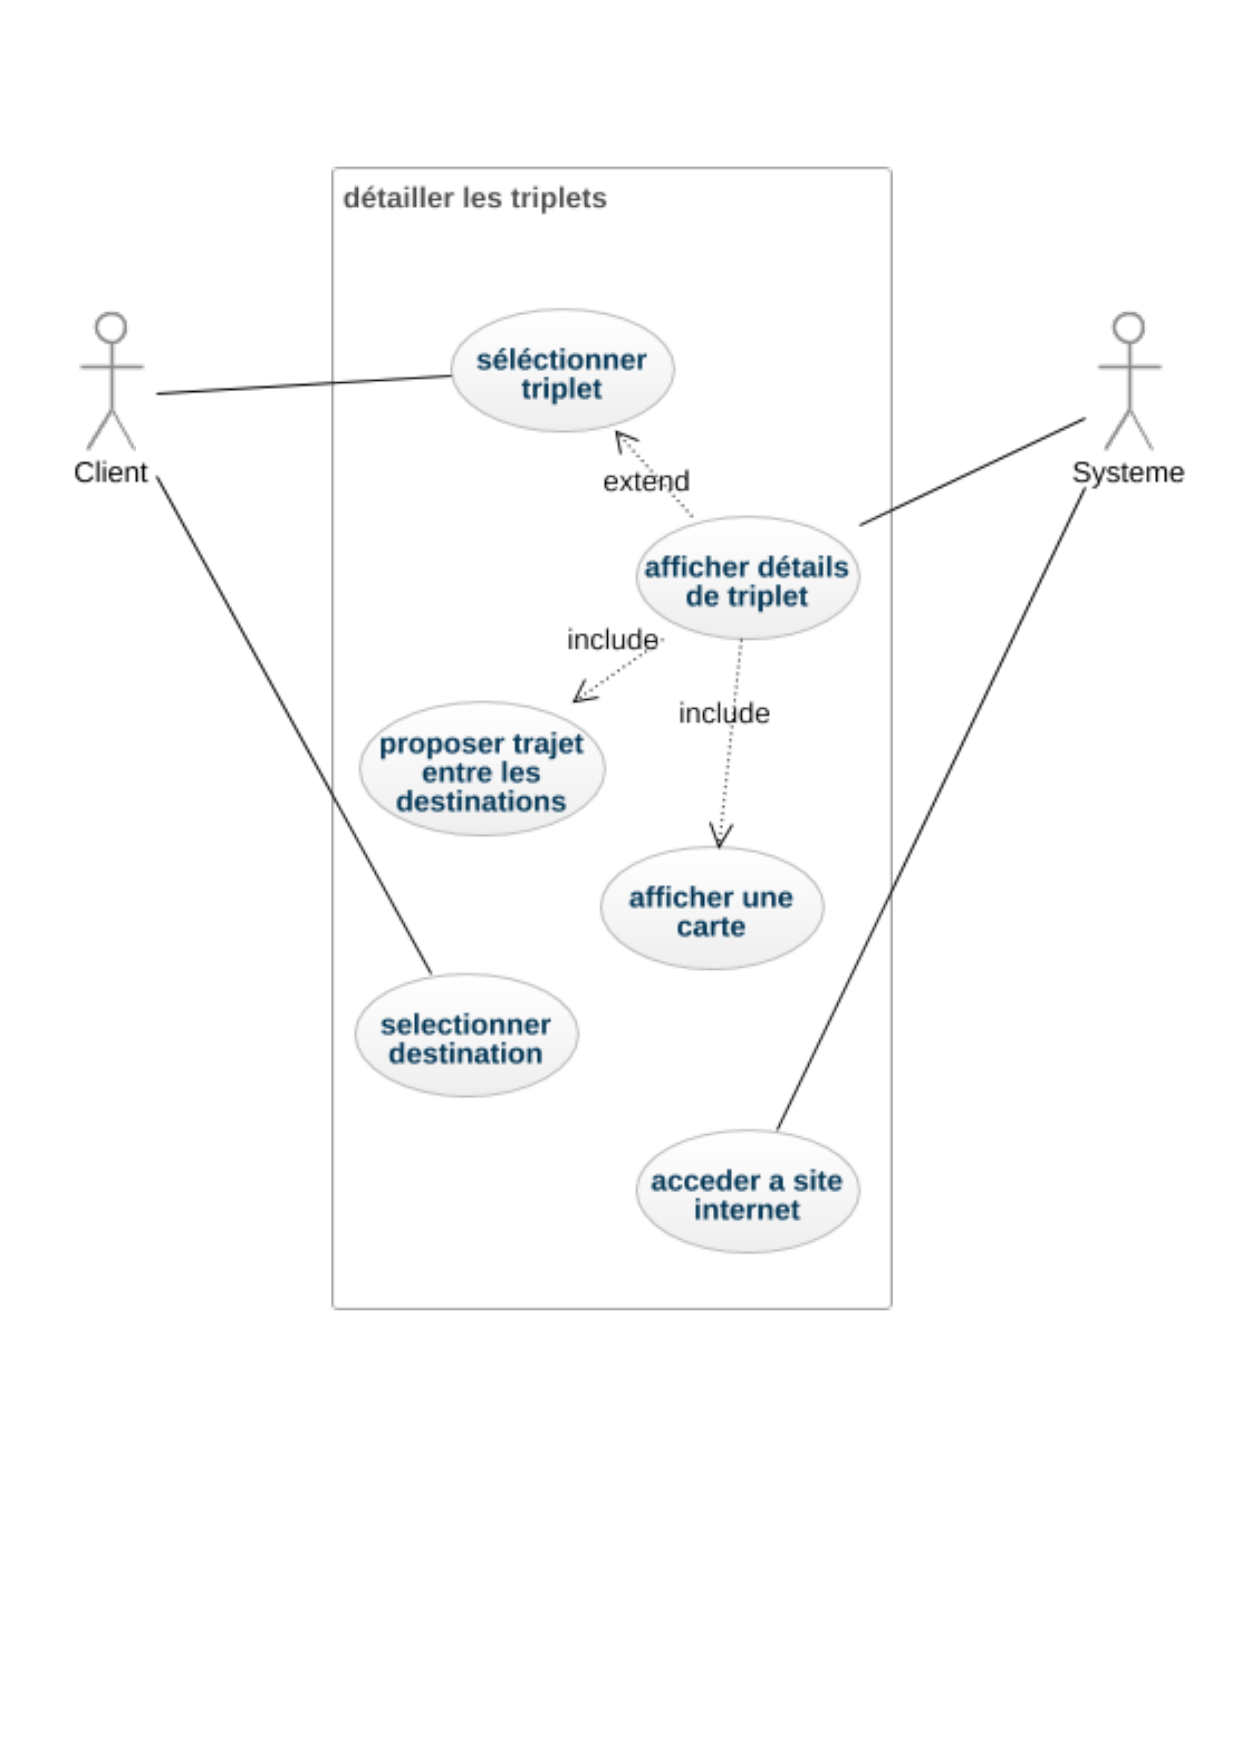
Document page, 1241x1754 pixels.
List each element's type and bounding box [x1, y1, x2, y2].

picture [0, 101, 1241, 1375]
